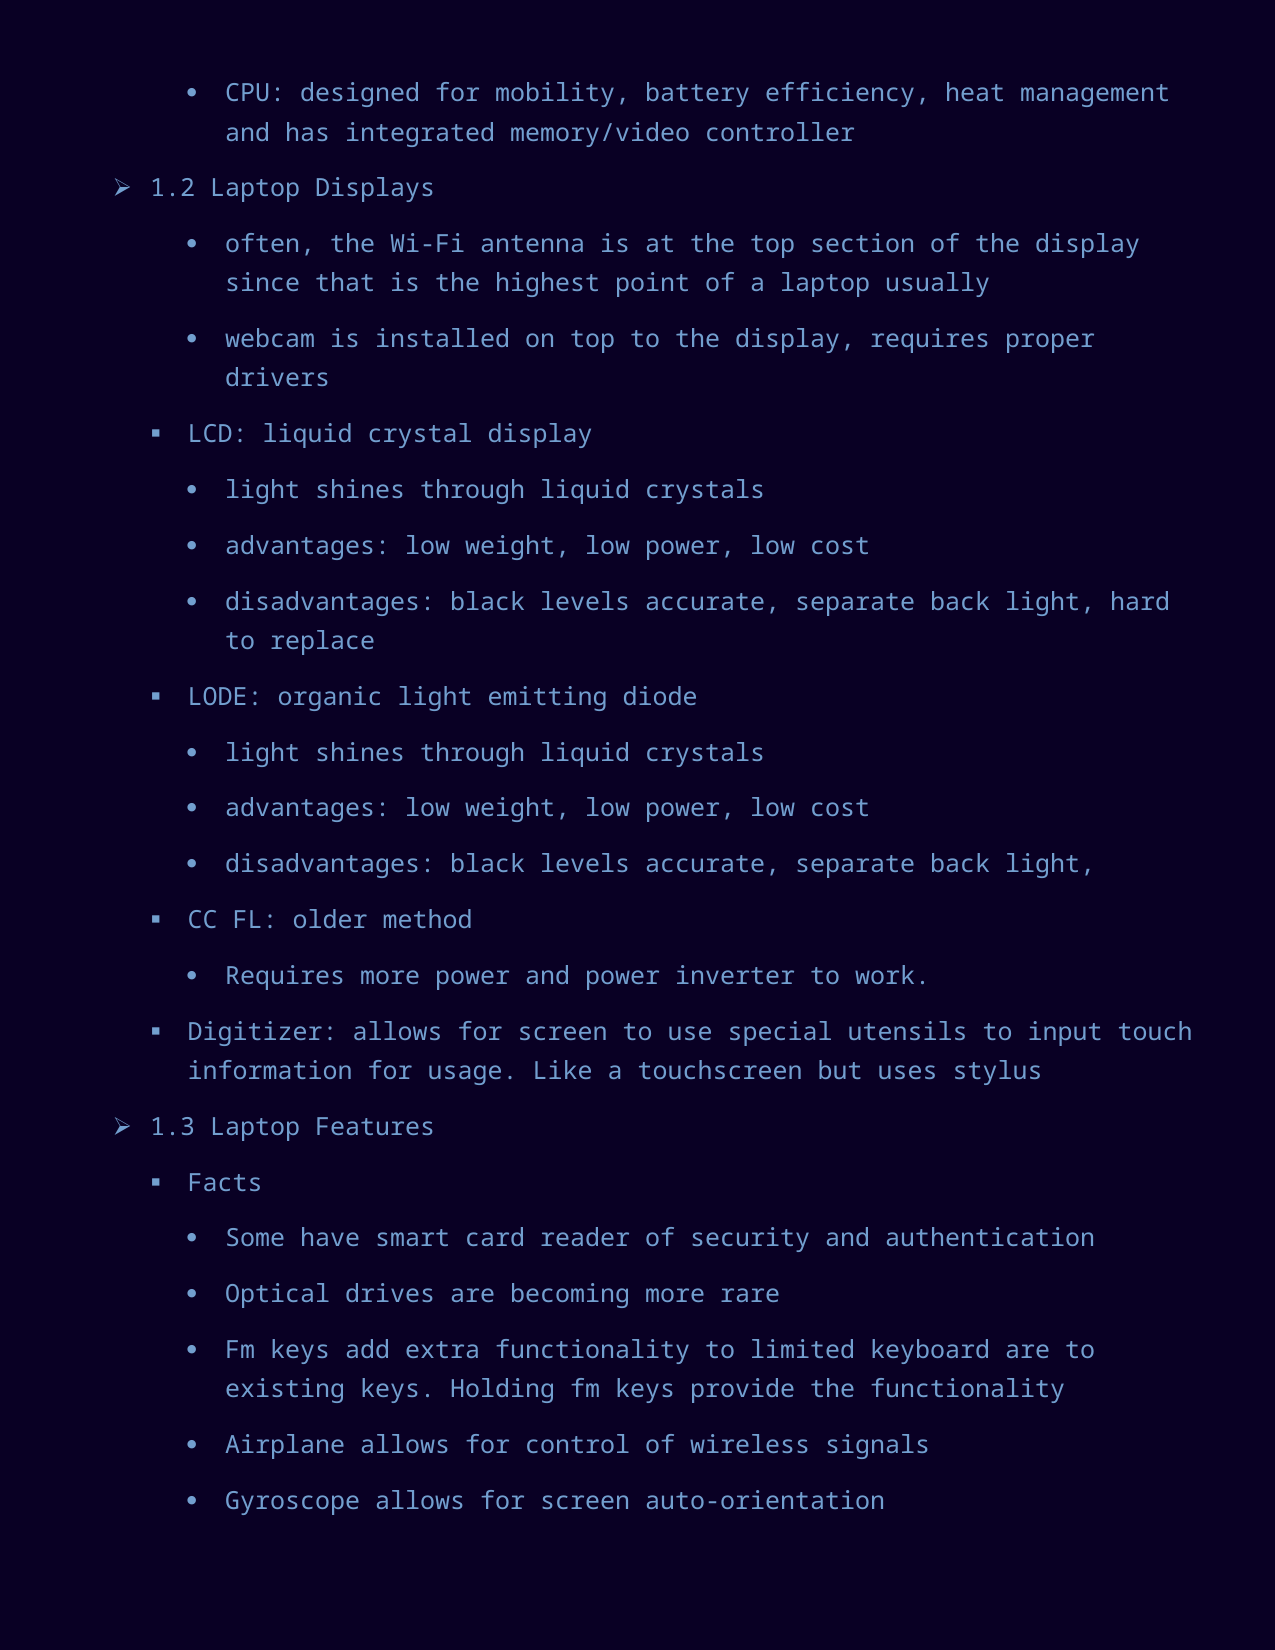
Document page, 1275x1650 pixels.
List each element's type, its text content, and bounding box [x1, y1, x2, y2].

list CPU: designed for mobility, battery efficiency, heat management and has integrated memory/video controller [187, 75, 1200, 148]
list Facts [150, 1164, 1200, 1198]
list light shines through liquid crystals [187, 472, 1200, 506]
list advantages: low weight, low power, low cost [187, 790, 1200, 824]
list Fm keys add extra functionality to limited keyboard are to existing keys. Holding fm keys provide the functionality [187, 1332, 1200, 1405]
list Requires more power and power inverter to work. [187, 957, 1200, 992]
list advantages: low weight, low power, low cost [187, 527, 1200, 562]
list disadvantages: black levels accurate, separate back light, [187, 846, 1200, 880]
list Optical drives are becoming more rare [187, 1276, 1200, 1310]
list LODE: organic light emitting diode [150, 678, 1200, 712]
list Digitizer: allows for screen to use special utensils to input touch information for usage. Like a touchscreen but uses stylus [150, 1013, 1200, 1087]
list 1.3 Laptop Features [112, 1108, 1200, 1142]
list Airplane allows for control of wireless signals [187, 1427, 1200, 1461]
list CC FL: older method [150, 902, 1200, 936]
list LCD: liquid crystal display [150, 416, 1200, 450]
list Some have smart card reader of security and authentication [187, 1220, 1200, 1254]
list disadvantages: black levels accurate, separate back light, hard to replace [187, 583, 1200, 657]
list webcam is installed on top to the display, requires proper drivers [187, 321, 1200, 394]
list 1.2 Laptop Displays [112, 170, 1200, 204]
list often, the Wi-Fi antenna is at the top section of the display since that is the highest point of a laptop usually [187, 226, 1200, 299]
list light shines through liquid crystals [187, 734, 1200, 768]
list Gyroscope allows for screen auto-orientation [187, 1482, 1200, 1517]
